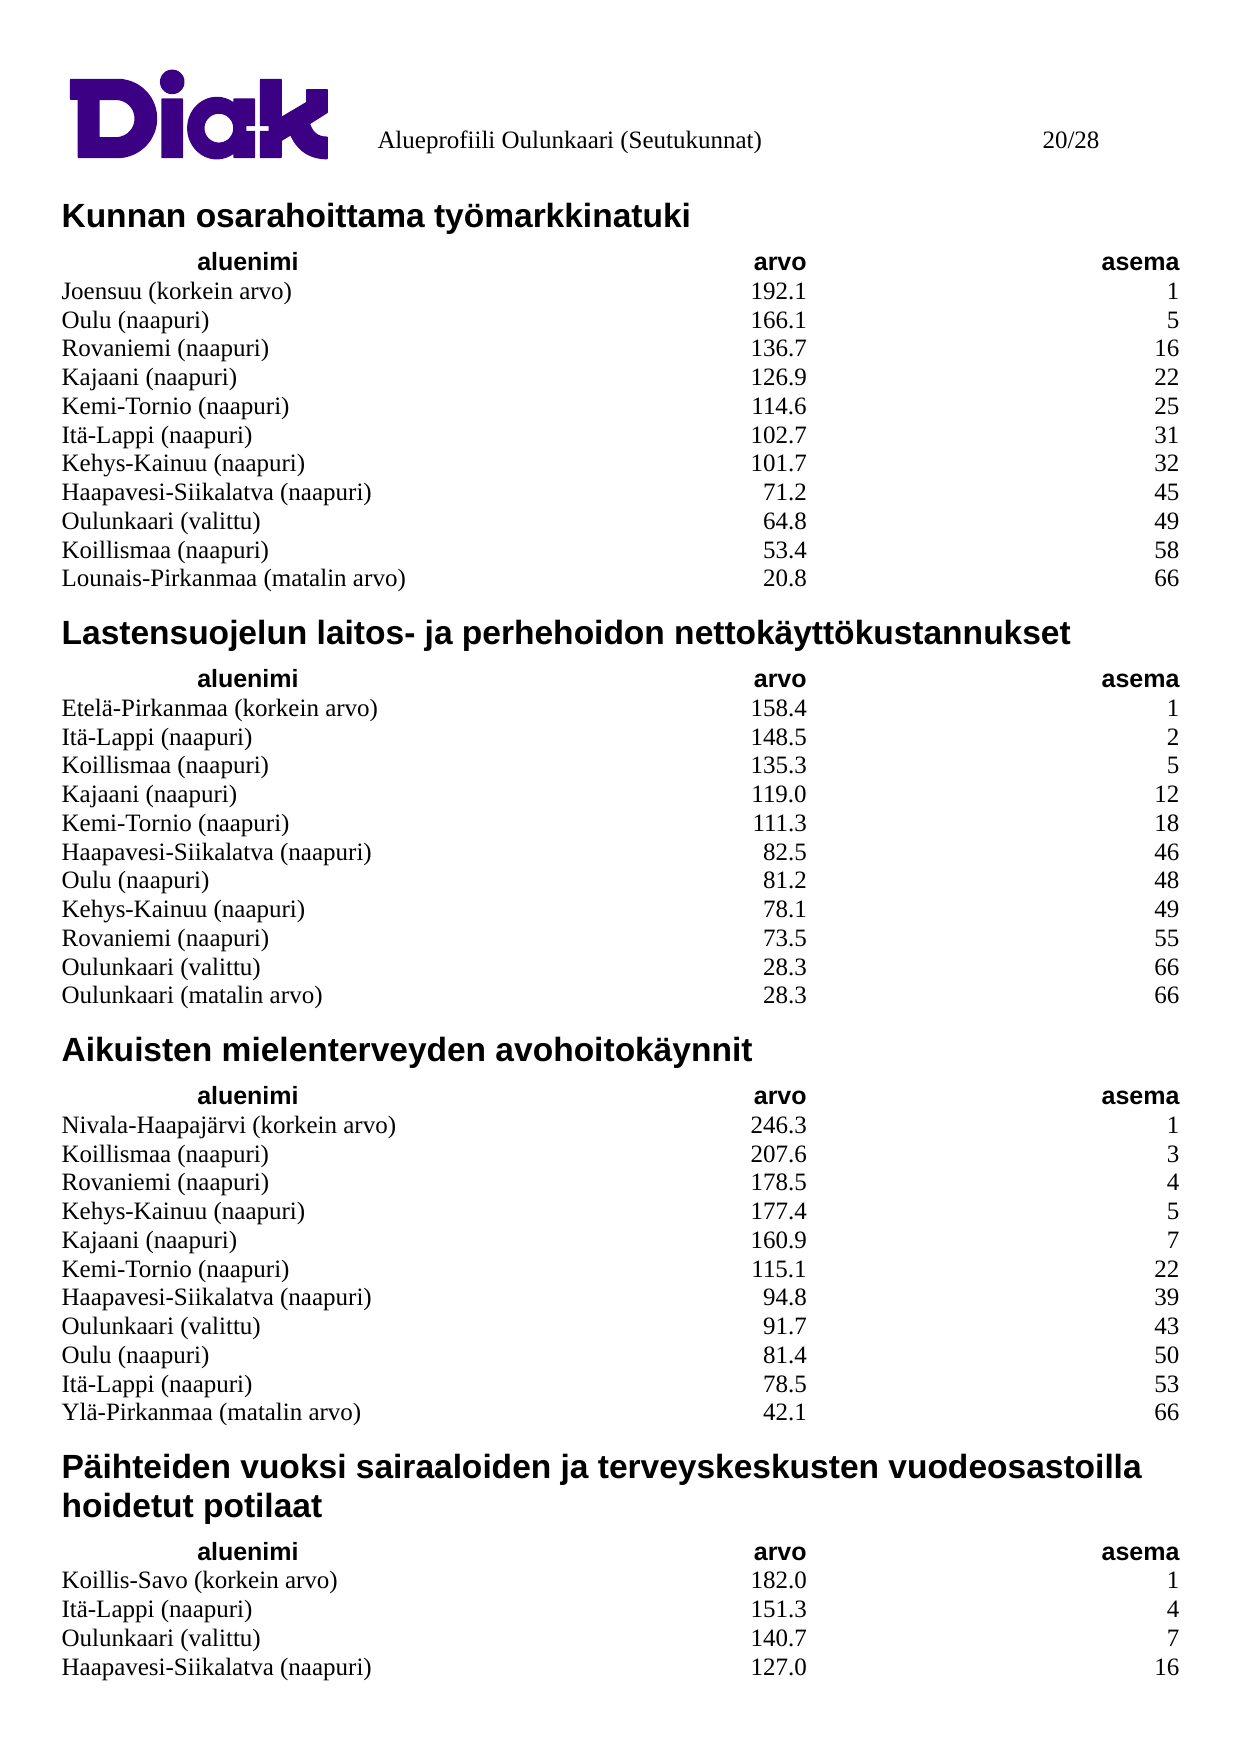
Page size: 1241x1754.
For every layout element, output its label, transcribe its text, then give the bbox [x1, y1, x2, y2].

table_cell Kehys-Kainuu (naapuri) [61, 449, 434, 477]
table_cell Kemi-Tornio (naapuri) [61, 391, 434, 420]
table_cell Rovaniemi (naapuri) [61, 334, 434, 362]
table_cell Oulunkaari (valittu) [61, 506, 434, 535]
table_cell Itä-Lappi (naapuri) [61, 1594, 434, 1623]
table_header asema [806, 1081, 1179, 1110]
table_cell Oulu (naapuri) [61, 866, 434, 894]
table_cell 66 [806, 981, 1179, 1009]
table_cell 1 [806, 1566, 1179, 1594]
table_cell 39 [806, 1283, 1179, 1311]
table_cell Rovaniemi (naapuri) [61, 1168, 434, 1196]
table_cell 148.5 [434, 722, 806, 751]
table_cell Lounais-Pirkanmaa (matalin arvo) [61, 564, 434, 592]
table_cell Kehys-Kainuu (naapuri) [61, 1196, 434, 1225]
table_cell 5 [806, 305, 1179, 333]
table_cell 53.4 [434, 535, 806, 563]
table_cell Kemi-Tornio (naapuri) [61, 808, 434, 837]
table_header arvo [434, 247, 806, 276]
table_header arvo [434, 664, 806, 693]
table_cell Haapavesi-Siikalatva (naapuri) [61, 1652, 434, 1681]
table_cell 31 [806, 420, 1179, 448]
table_cell 81.2 [434, 866, 806, 894]
table_header asema [806, 664, 1179, 693]
table_cell 114.6 [434, 391, 806, 420]
table_cell 1 [806, 1110, 1179, 1139]
table_cell 73.5 [434, 923, 806, 952]
table_header asema [806, 247, 1179, 276]
table_cell 16 [806, 1652, 1179, 1681]
table_header arvo [434, 1081, 806, 1110]
table_cell Oulunkaari (matalin arvo) [61, 981, 434, 1009]
table_cell 48 [806, 866, 1179, 894]
table_cell 71.2 [434, 477, 806, 506]
table_cell 160.9 [434, 1225, 806, 1254]
subtitle Aikuisten mielenterveyden avohoitokäynnit [61, 1030, 1179, 1069]
table_cell Oulunkaari (valittu) [61, 1311, 434, 1340]
table_cell 102.7 [434, 420, 806, 448]
subtitle Lastensuojelun laitos- ja perhehoidon nettokäyttökustannukset [61, 613, 1179, 652]
table_cell 55 [806, 923, 1179, 952]
table_header aluenimi [61, 664, 434, 693]
table_cell 22 [806, 362, 1179, 391]
table_cell 46 [806, 837, 1179, 866]
table_cell 140.7 [434, 1623, 806, 1652]
table_header aluenimi [61, 1081, 434, 1110]
table_cell 1 [806, 276, 1179, 305]
table_cell 192.1 [434, 276, 806, 305]
table_cell 158.4 [434, 693, 806, 722]
table_cell 81.4 [434, 1340, 806, 1369]
table_cell 7 [806, 1225, 1179, 1254]
table_cell 45 [806, 477, 1179, 506]
table_cell Oulu (naapuri) [61, 1340, 434, 1369]
table_cell Rovaniemi (naapuri) [61, 923, 434, 952]
table_cell 25 [806, 391, 1179, 420]
table_cell Kajaani (naapuri) [61, 779, 434, 808]
table_cell Kajaani (naapuri) [61, 362, 434, 391]
table_cell Oulu (naapuri) [61, 305, 434, 333]
table_cell Itä-Lappi (naapuri) [61, 420, 434, 448]
table_cell 82.5 [434, 837, 806, 866]
table_cell 4 [806, 1168, 1179, 1196]
table_cell 135.3 [434, 751, 806, 779]
table_cell Ylä-Pirkanmaa (matalin arvo) [61, 1398, 434, 1426]
table_cell Kehys-Kainuu (naapuri) [61, 894, 434, 923]
table_cell 66 [806, 952, 1179, 981]
table_cell Itä-Lappi (naapuri) [61, 1369, 434, 1397]
table_cell Oulunkaari (valittu) [61, 952, 434, 981]
table_cell 66 [806, 564, 1179, 592]
table_header aluenimi [61, 1537, 434, 1566]
table_cell 182.0 [434, 1566, 806, 1594]
table_cell 32 [806, 449, 1179, 477]
table_cell 166.1 [434, 305, 806, 333]
table_cell 66 [806, 1398, 1179, 1426]
table_cell 42.1 [434, 1398, 806, 1426]
table_cell 43 [806, 1311, 1179, 1340]
table_cell 94.8 [434, 1283, 806, 1311]
table_cell 111.3 [434, 808, 806, 837]
table_cell 78.5 [434, 1369, 806, 1397]
table_cell 28.3 [434, 952, 806, 981]
table_cell 20.8 [434, 564, 806, 592]
table_cell Etelä-Pirkanmaa (korkein arvo) [61, 693, 434, 722]
table_cell Itä-Lappi (naapuri) [61, 722, 434, 751]
table_cell 127.0 [434, 1652, 806, 1681]
table_cell 2 [806, 722, 1179, 751]
table_cell Haapavesi-Siikalatva (naapuri) [61, 837, 434, 866]
table_cell Oulunkaari (valittu) [61, 1623, 434, 1652]
table_cell 5 [806, 1196, 1179, 1225]
table_cell 7 [806, 1623, 1179, 1652]
table_cell 5 [806, 751, 1179, 779]
table_cell Haapavesi-Siikalatva (naapuri) [61, 477, 434, 506]
table_cell 119.0 [434, 779, 806, 808]
table_cell 53 [806, 1369, 1179, 1397]
table_cell 178.5 [434, 1168, 806, 1196]
table_cell 101.7 [434, 449, 806, 477]
table_cell Joensuu (korkein arvo) [61, 276, 434, 305]
table_cell 49 [806, 506, 1179, 535]
table_cell 246.3 [434, 1110, 806, 1139]
table_cell 91.7 [434, 1311, 806, 1340]
table_cell 115.1 [434, 1254, 806, 1282]
table_cell 3 [806, 1139, 1179, 1167]
table_header asema [806, 1537, 1179, 1566]
table_cell 22 [806, 1254, 1179, 1282]
table_cell Koillismaa (naapuri) [61, 751, 434, 779]
table_cell Koillismaa (naapuri) [61, 1139, 434, 1167]
table_cell 58 [806, 535, 1179, 563]
table_cell 207.6 [434, 1139, 806, 1167]
table_cell 151.3 [434, 1594, 806, 1623]
table_cell 136.7 [434, 334, 806, 362]
subtitle Päihteiden vuoksi sairaaloiden ja terveyskeskusten vuodeosastoilla hoidetut potilaat [61, 1447, 1179, 1524]
table_cell 177.4 [434, 1196, 806, 1225]
table_cell Koillismaa (naapuri) [61, 535, 434, 563]
table_cell 126.9 [434, 362, 806, 391]
table_cell 50 [806, 1340, 1179, 1369]
table_cell 18 [806, 808, 1179, 837]
table_cell Koillis-Savo (korkein arvo) [61, 1566, 434, 1594]
table_cell 12 [806, 779, 1179, 808]
table_cell 28.3 [434, 981, 806, 1009]
table_cell 78.1 [434, 894, 806, 923]
subtitle Kunnan osarahoittama työmarkkinatuki [61, 196, 1179, 235]
table_cell 16 [806, 334, 1179, 362]
table_cell Kemi-Tornio (naapuri) [61, 1254, 434, 1282]
table_cell Haapavesi-Siikalatva (naapuri) [61, 1283, 434, 1311]
table_cell 4 [806, 1594, 1179, 1623]
table_cell 49 [806, 894, 1179, 923]
table_header arvo [434, 1537, 806, 1566]
table_cell 64.8 [434, 506, 806, 535]
table_cell Kajaani (naapuri) [61, 1225, 434, 1254]
table_cell 1 [806, 693, 1179, 722]
table_cell Nivala-Haapajärvi (korkein arvo) [61, 1110, 434, 1139]
table_header aluenimi [61, 247, 434, 276]
